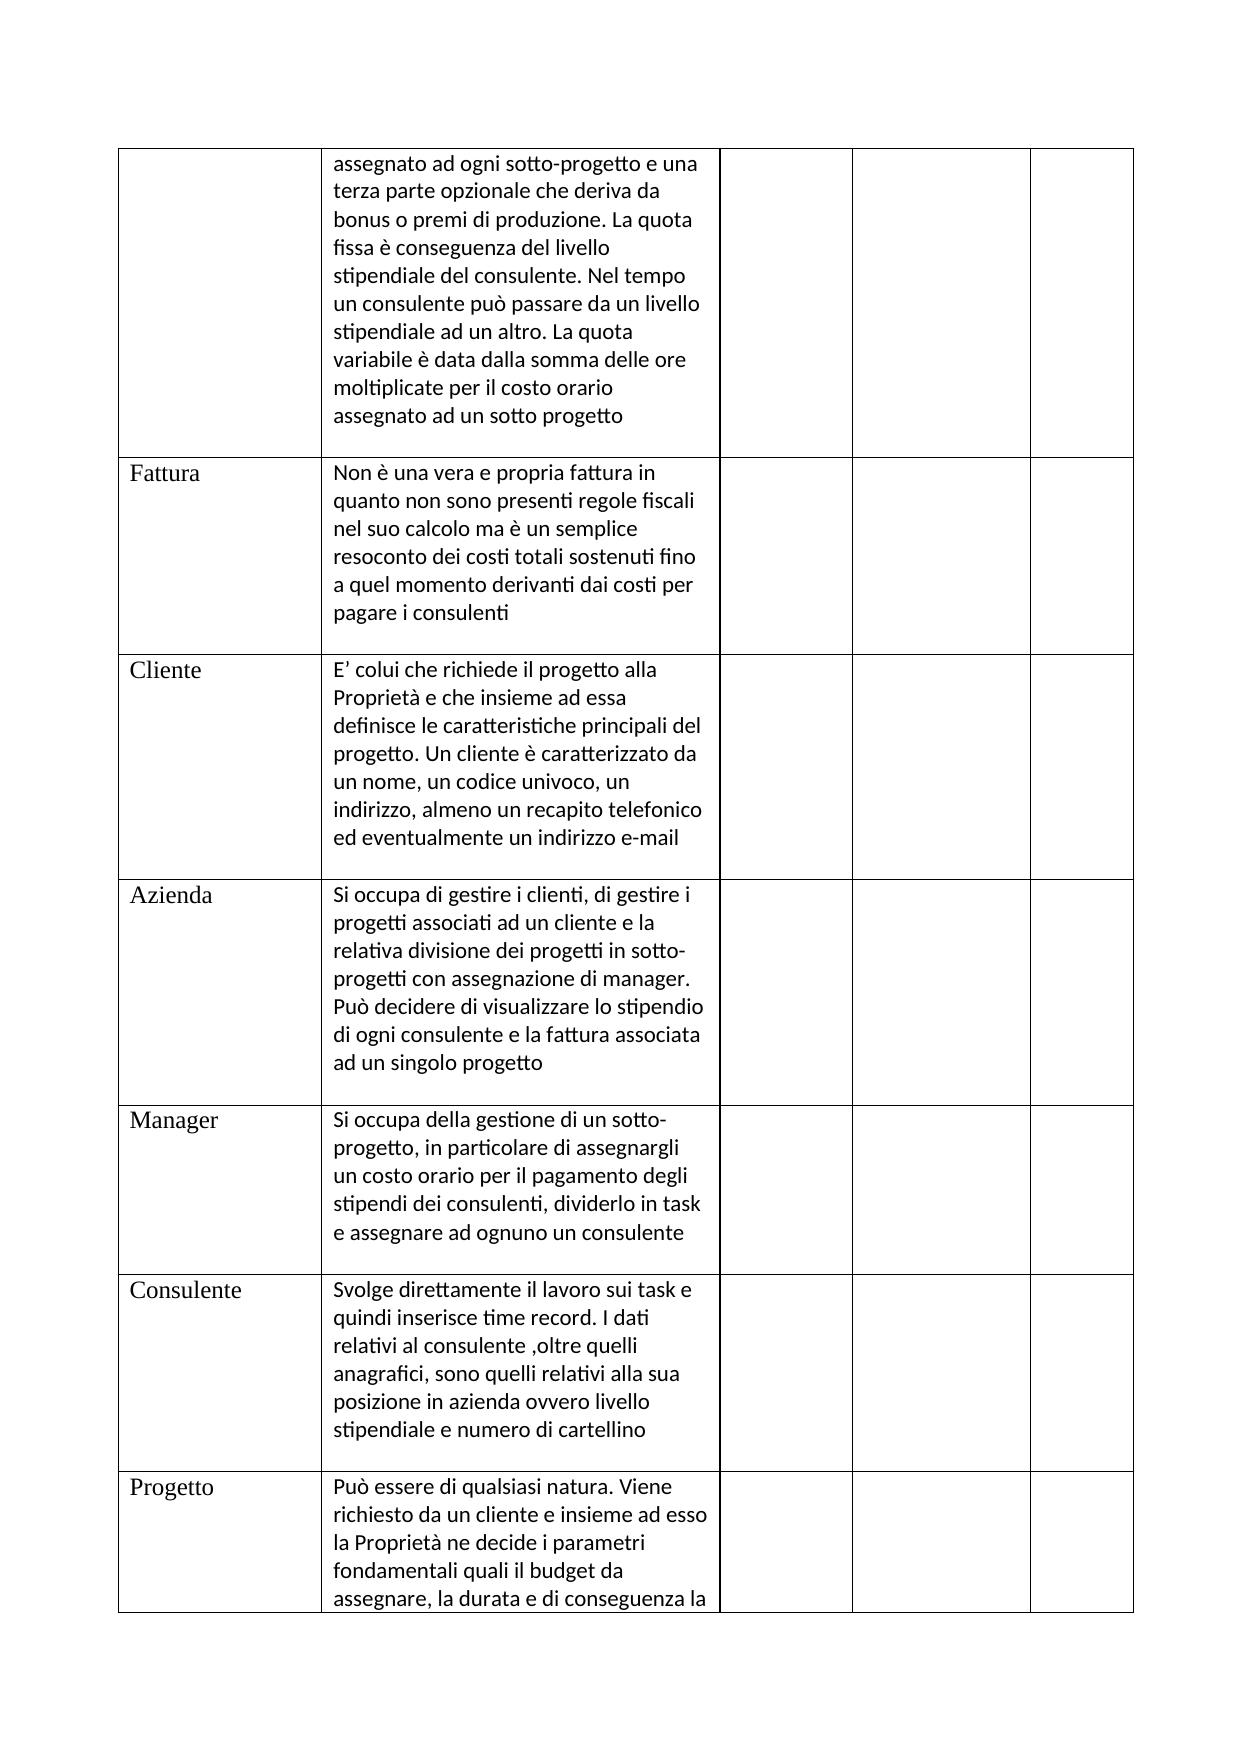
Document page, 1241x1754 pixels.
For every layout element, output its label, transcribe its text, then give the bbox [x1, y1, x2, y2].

table_cell Cliente [119, 655, 321, 879]
table_cell [853, 880, 1030, 1104]
table_cell [1031, 149, 1133, 457]
table_cell [1031, 1472, 1133, 1612]
table_cell [1031, 1275, 1133, 1471]
table_cell [1031, 655, 1133, 879]
table_cell Progetto [119, 1472, 321, 1612]
table_cell [853, 655, 1030, 879]
table_cell [853, 458, 1030, 654]
table_cell [119, 149, 321, 457]
table_cell Consulente [119, 1275, 321, 1471]
table_cell assegnato ad ogni sotto-progetto e una terza parte opzionale che deriva da bonus o premi di produzione. La quota fissa è conseguenza del livello stipendiale del consulente. Nel tempo un consulente può passare da un livello stipendiale ad un altro. La quota variabile è data dalla somma delle ore moltiplicate per il costo orario assegnato ad un sotto progetto [322, 149, 719, 457]
table_cell [853, 1472, 1030, 1612]
table_cell Può essere di qualsiasi natura. Viene richiesto da un cliente e insieme ad esso la Proprietà ne decide i parametri fondamentali quali il budget da assegnare, la durata e di conseguenza la [322, 1472, 719, 1612]
table_cell Fattura [119, 458, 321, 654]
table_cell Si occupa della gestione di un sotto-progetto, in particolare di assegnargli un costo orario per il pagamento degli stipendi dei consulenti, dividerlo in task e assegnare ad ognuno un consulente [322, 1106, 719, 1274]
table_cell [721, 655, 852, 879]
table_cell [1031, 458, 1133, 654]
table_cell [721, 1472, 852, 1612]
table_cell Svolge direttamente il lavoro sui task e quindi inserisce time record. I dati relativi al consulente ,oltre quelli anagrafici, sono quelli relativi alla sua posizione in azienda ovvero livello stipendiale e numero di cartellino [322, 1275, 719, 1471]
table_cell [721, 1275, 852, 1471]
table_cell Non è una vera e propria fattura in quanto non sono presenti regole fiscali nel suo calcolo ma è un semplice resoconto dei costi totali sostenuti fino a quel momento derivanti dai costi per pagare i consulenti [322, 458, 719, 654]
table_cell [721, 1106, 852, 1274]
table_cell [721, 458, 852, 654]
table_cell Si occupa di gestire i clienti, di gestire i progetti associati ad un cliente e la relativa divisione dei progetti in sotto-progetti con assegnazione di manager. Può decidere di visualizzare lo stipendio di ogni consulente e la fattura associata ad un singolo progetto [322, 880, 719, 1104]
table_cell Azienda [119, 880, 321, 1104]
table_cell Manager [119, 1106, 321, 1274]
table_cell [721, 880, 852, 1104]
table_cell [721, 149, 852, 457]
table_cell E’ colui che richiede il progetto alla Proprietà e che insieme ad essa definisce le caratteristiche principali del progetto. Un cliente è caratterizzato da un nome, un codice univoco, un indirizzo, almeno un recapito telefonico ed eventualmente un indirizzo e-mail [322, 655, 719, 879]
table_cell [853, 1275, 1030, 1471]
table_cell [1031, 880, 1133, 1104]
table_cell [1031, 1106, 1133, 1274]
table_cell [853, 149, 1030, 457]
table_cell [853, 1106, 1030, 1274]
